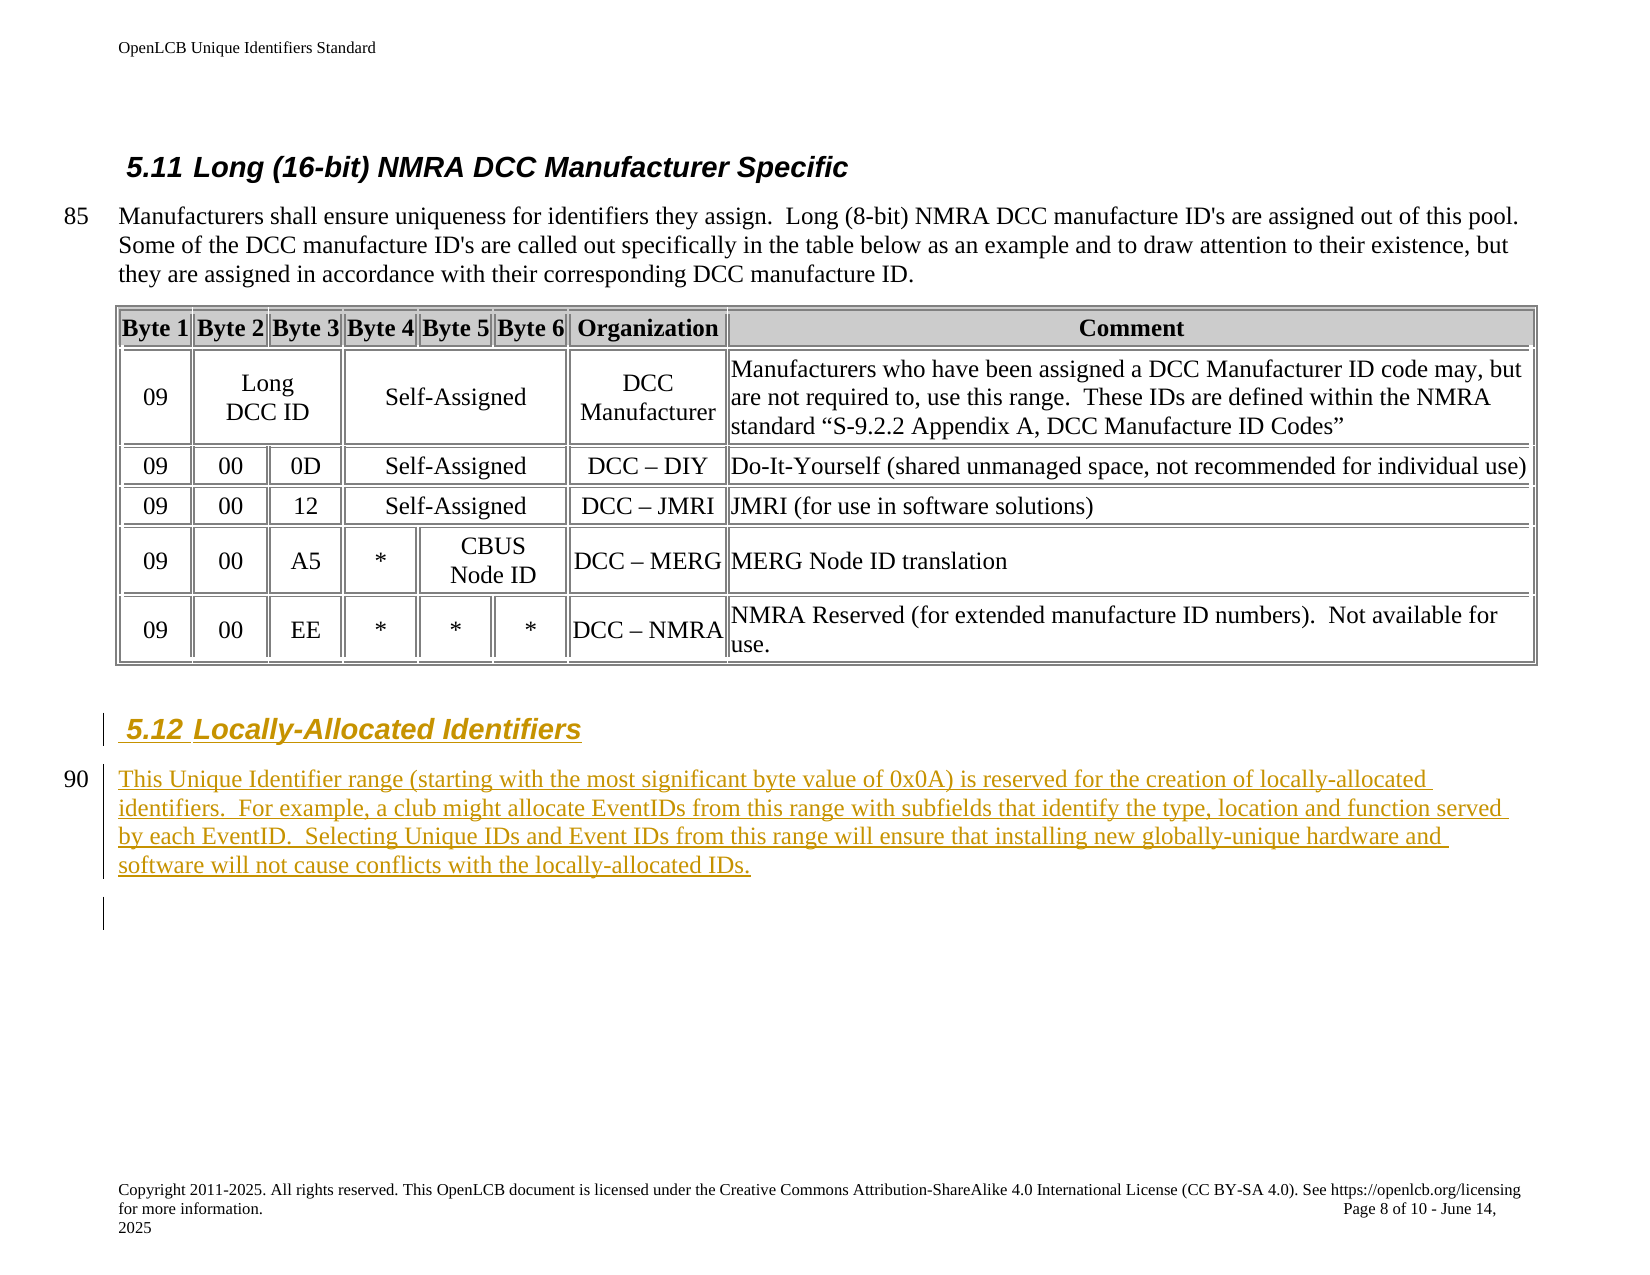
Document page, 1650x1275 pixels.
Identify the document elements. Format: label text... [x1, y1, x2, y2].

table_cell 09 [118, 483, 192, 523]
subtitle Locally-Allocated Identifiers [118, 713, 1532, 746]
table_cell DCC Manufacturer [571, 351, 725, 443]
table_cell Self-Assigned [346, 488, 565, 523]
table_header Comment [728, 311, 1533, 345]
table_cell DCC – MERG [571, 528, 725, 592]
table_header Byte 2 [193, 311, 268, 345]
table_cell 09 [118, 592, 192, 661]
table_cell EE [269, 592, 343, 661]
table_cell 09 [118, 443, 192, 483]
table_cell Do-It-Yourself (shared unmanaged space, not recommended for individual use) [728, 443, 1535, 483]
table_cell Manufacturers who have been assigned a DCC Manufacturer ID code may, but are not required to, use this range. These IDs are defined within the NMRA standard “S-9.2.2 Appendix A, DCC Manufacture ID Codes” [728, 345, 1535, 443]
table_header Byte 4 [343, 307, 418, 345]
table_header Organization [568, 307, 727, 345]
table_header Byte 5 [418, 307, 493, 345]
table_cell * [418, 592, 493, 661]
table_cell 09 [118, 523, 192, 592]
table_header Byte 1 [121, 311, 192, 345]
text This Unique Identifier range (starting with the most significant byte value of 0x0A) is reserved for the creation of locally-allocated identifiers. For example, a club might allocate EventIDs from this range with subfields that identify the type, location and function served by each EventID. Selecting Unique IDs and Event IDs from this range will ensure that installing new globally-unique hardware and software will not cause conflicts with the locally-allocated IDs. [118, 764, 1532, 879]
table_cell 12 [271, 488, 340, 523]
table_cell Self-Assigned [346, 351, 565, 443]
table_cell 09 [118, 345, 192, 443]
table_cell DCC – DIY [571, 448, 725, 483]
table_cell CBUS Node ID [421, 528, 565, 592]
table_header Byte 3 [269, 307, 343, 345]
table_cell * [346, 528, 415, 592]
table_cell DCC – NMRA [568, 592, 727, 661]
table_cell DCC – JMRI [571, 488, 725, 523]
table_cell JMRI (for use in software solutions) [728, 483, 1535, 523]
table_cell MERG Node ID translation [728, 523, 1535, 592]
subtitle Long (16-bit) NMRA DCC Manufacturer Specific [118, 150, 1532, 183]
table_cell Self-Assigned [346, 448, 565, 483]
table_cell 0D [271, 448, 340, 483]
text Manufacturers shall ensure uniqueness for identifiers they assign. Long (8-bit) NMRA DCC manufacture ID's are assigned out of this pool. Some of the DCC manufacture ID's are called out specifically in the table below as an example and to draw attention to their existence, but they are assigned in accordance with their corresponding DCC manufacture ID. [118, 201, 1532, 287]
table_cell 00 [195, 448, 266, 483]
table_cell * [343, 592, 418, 661]
table_cell 00 [195, 528, 266, 592]
table_cell Long DCC ID [195, 351, 340, 443]
table_cell * [493, 592, 568, 661]
table_header Byte 6 [493, 307, 568, 345]
table_cell 00 [195, 488, 266, 523]
table_cell NMRA Reserved (for extended manufacture ID numbers). Not available for use. [728, 592, 1535, 661]
table_cell 00 [193, 597, 268, 661]
table_cell A5 [271, 528, 340, 592]
